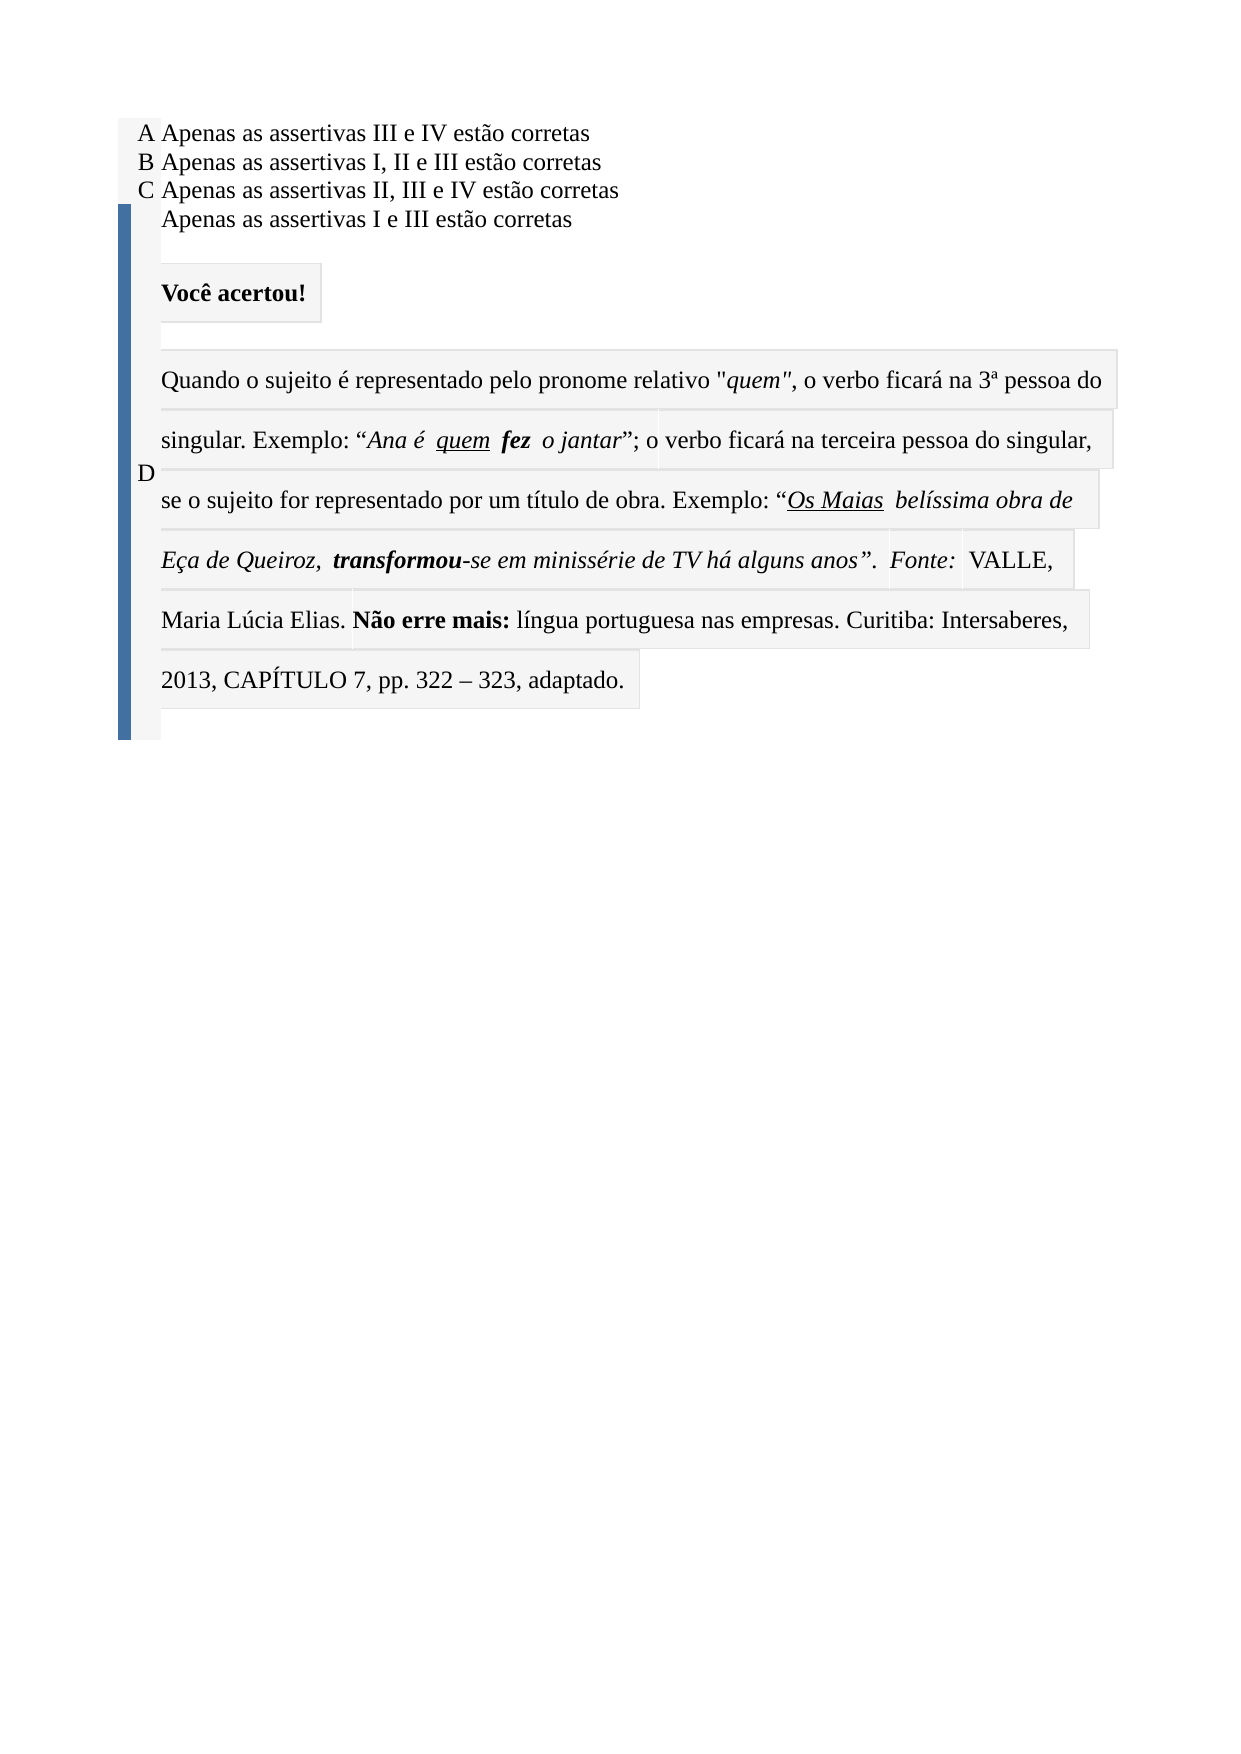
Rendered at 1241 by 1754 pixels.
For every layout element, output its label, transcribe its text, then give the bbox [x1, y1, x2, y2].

table_header A [131, 118, 161, 147]
table_header Apenas as assertivas III e IV estão corretas [161, 118, 1122, 147]
table_cell [118, 176, 131, 204]
table_cell Apenas as assertivas I, II e III estão corretas [161, 147, 1122, 176]
table_header [118, 118, 131, 147]
table_cell B [131, 147, 161, 176]
table_cell C [131, 176, 161, 204]
table_cell Apenas as assertivas I e III estão corretas Você acertou! Quando o sujeito é representado pelo pronome relativo "quem", o verbo ficará na 3ª pessoa do singular. Exemplo: “Ana é quem fez o jantar”; o verbo ficará na terceira pessoa do singular, se o sujeito for representado por um título de obra. Exemplo: “Os Maias belíssima obra de Eça de Queiroz, transformou-se em minissérie de TV há alguns anos”. Fonte: VALLE, Maria Lúcia Elias. Não erre mais: língua portuguesa nas empresas. Curitiba: Intersaberes, 2013, CAPÍTULO 7, pp. 322 – 323, adaptado. [161, 204, 1122, 740]
table_cell [118, 204, 131, 740]
table_cell [118, 147, 131, 176]
table_cell Apenas as assertivas II, III e IV estão corretas [161, 176, 1122, 204]
table_cell D [131, 204, 161, 740]
